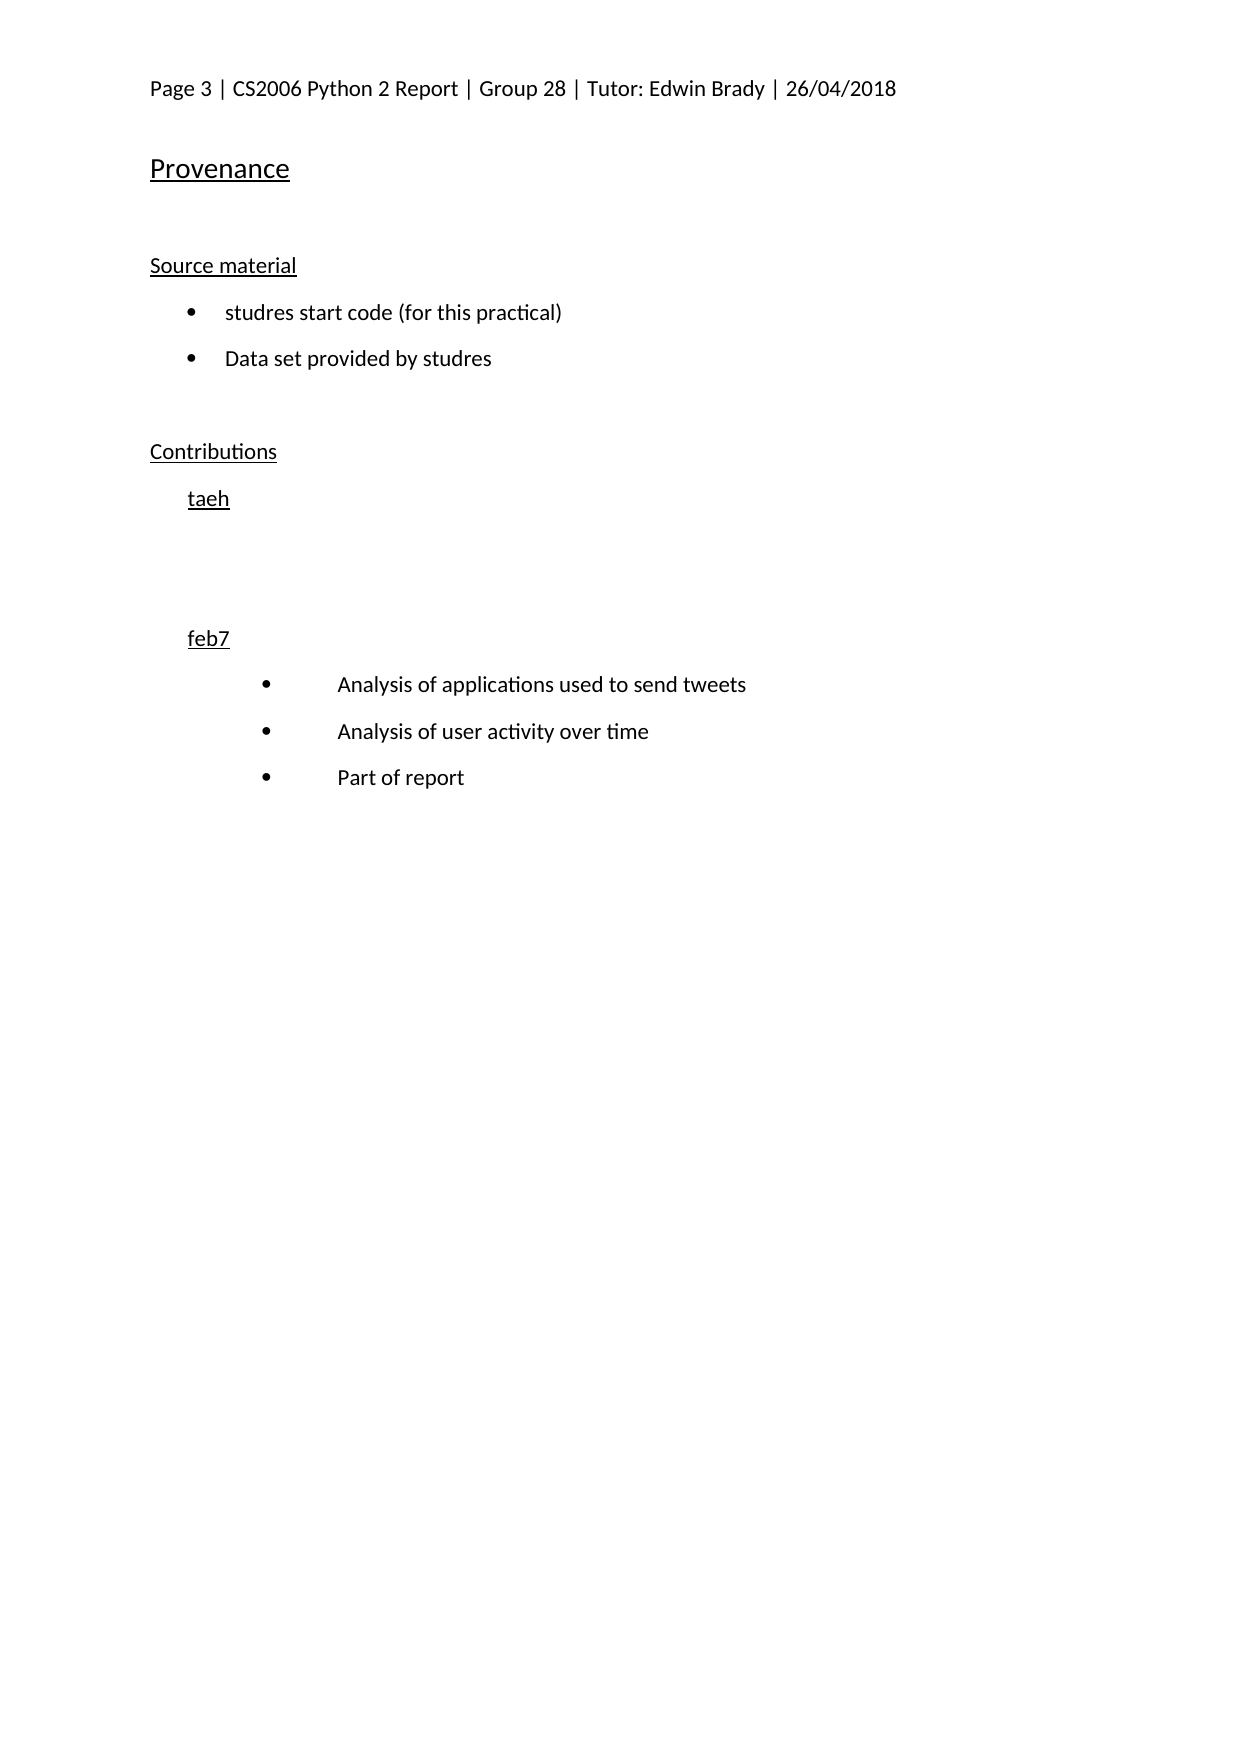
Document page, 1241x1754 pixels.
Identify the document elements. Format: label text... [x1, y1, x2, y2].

list Analysis of applications used to send tweets [262, 670, 1090, 698]
text Source material [150, 251, 1090, 279]
list studres start code (for this practical) [187, 298, 1090, 326]
list Analysis of user activity over time [262, 717, 1090, 745]
text taeh [187, 484, 1090, 512]
text Contributions [150, 437, 1090, 466]
text Provenance [150, 150, 1090, 186]
list Part of report [262, 763, 1090, 791]
text feb7 [187, 624, 1090, 652]
list Data set provided by studres [187, 344, 1090, 372]
